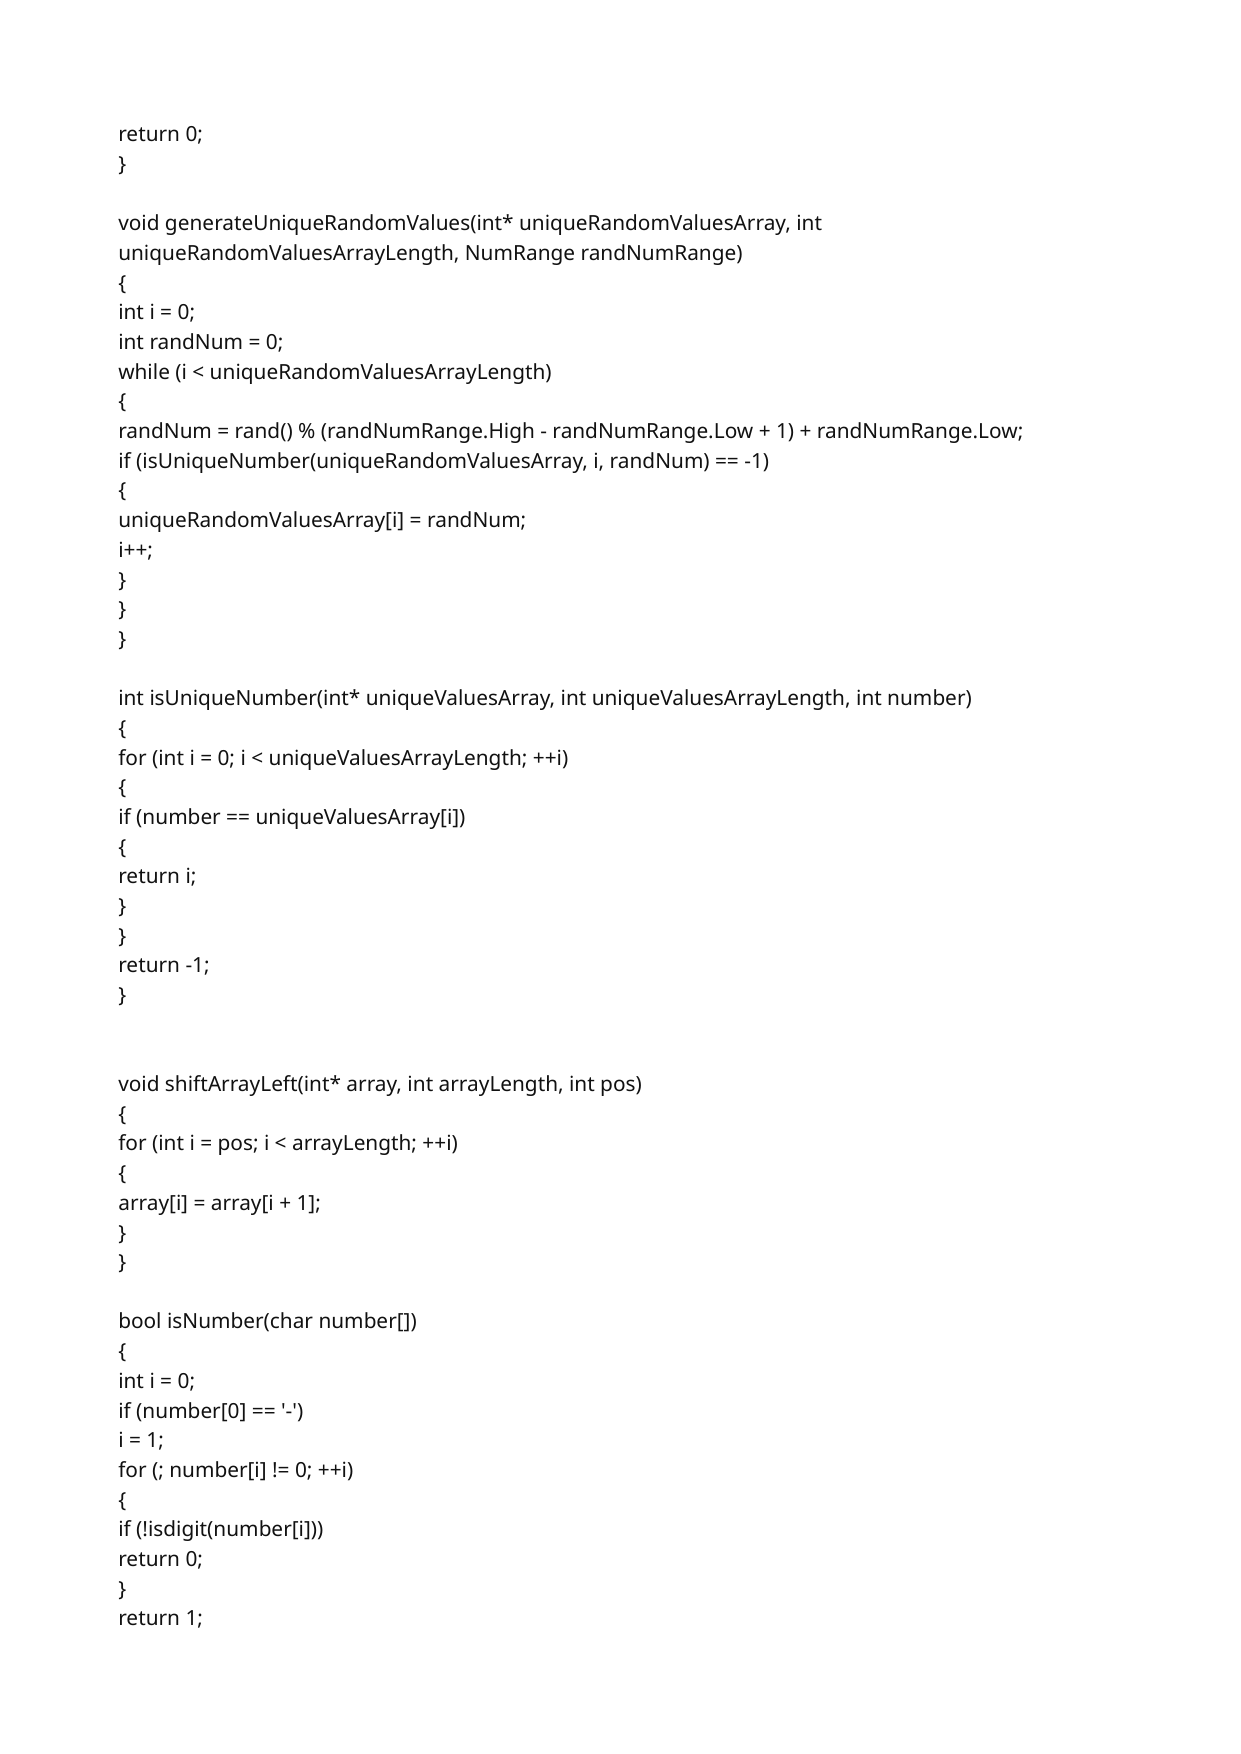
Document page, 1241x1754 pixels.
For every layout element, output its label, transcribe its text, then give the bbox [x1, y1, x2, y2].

text { [118, 474, 1122, 504]
text if (isUniqueNumber(uniqueRandomValuesArray, i, randNum) == -1) [118, 445, 1122, 474]
text for (int i = pos; i < arrayLength; ++i) [118, 1127, 1122, 1157]
text { [118, 1335, 1122, 1365]
text void generateUniqueRandomValues(int* uniqueRandomValuesArray, int uniqueRandomValuesArrayLength, NumRange randNumRange) [118, 207, 1122, 267]
text } [118, 593, 1122, 623]
text } [118, 920, 1122, 949]
text { [118, 771, 1122, 801]
text } [118, 890, 1122, 920]
text if (number[0] == '-') [118, 1394, 1122, 1424]
text { [118, 712, 1122, 742]
text } [118, 148, 1122, 177]
text return 0; [118, 118, 1122, 148]
text int i = 0; [118, 296, 1122, 326]
text return 1; [118, 1602, 1122, 1632]
text } [118, 563, 1122, 593]
text int isUniqueNumber(int* uniqueValuesArray, int uniqueValuesArrayLength, int number) [118, 682, 1122, 712]
text return i; [118, 860, 1122, 890]
text } [118, 1246, 1122, 1276]
text int i = 0; [118, 1365, 1122, 1394]
text { [118, 385, 1122, 415]
text { [118, 1098, 1122, 1127]
text { [118, 1483, 1122, 1513]
text { [118, 267, 1122, 296]
text void shiftArrayLeft(int* array, int arrayLength, int pos) [118, 1068, 1122, 1098]
text for (; number[i] != 0; ++i) [118, 1454, 1122, 1483]
text if (number == uniqueValuesArray[i]) [118, 801, 1122, 831]
text } [118, 1216, 1122, 1246]
text while (i < uniqueRandomValuesArrayLength) [118, 356, 1122, 385]
text } [118, 623, 1122, 652]
text array[i] = array[i + 1]; [118, 1187, 1122, 1216]
text } [118, 1573, 1122, 1602]
text } [118, 979, 1122, 1009]
text { [118, 1157, 1122, 1187]
text return 0; [118, 1543, 1122, 1573]
text uniqueRandomValuesArray[i] = randNum; [118, 504, 1122, 534]
text { [118, 831, 1122, 860]
text bool isNumber(char number[]) [118, 1305, 1122, 1335]
text return -1; [118, 949, 1122, 979]
text if (!isdigit(number[i])) [118, 1513, 1122, 1543]
text i++; [118, 534, 1122, 563]
text i = 1; [118, 1424, 1122, 1454]
text int randNum = 0; [118, 326, 1122, 356]
text for (int i = 0; i < uniqueValuesArrayLength; ++i) [118, 742, 1122, 771]
text randNum = rand() % (randNumRange.High - randNumRange.Low + 1) + randNumRange.Low; [118, 415, 1122, 445]
